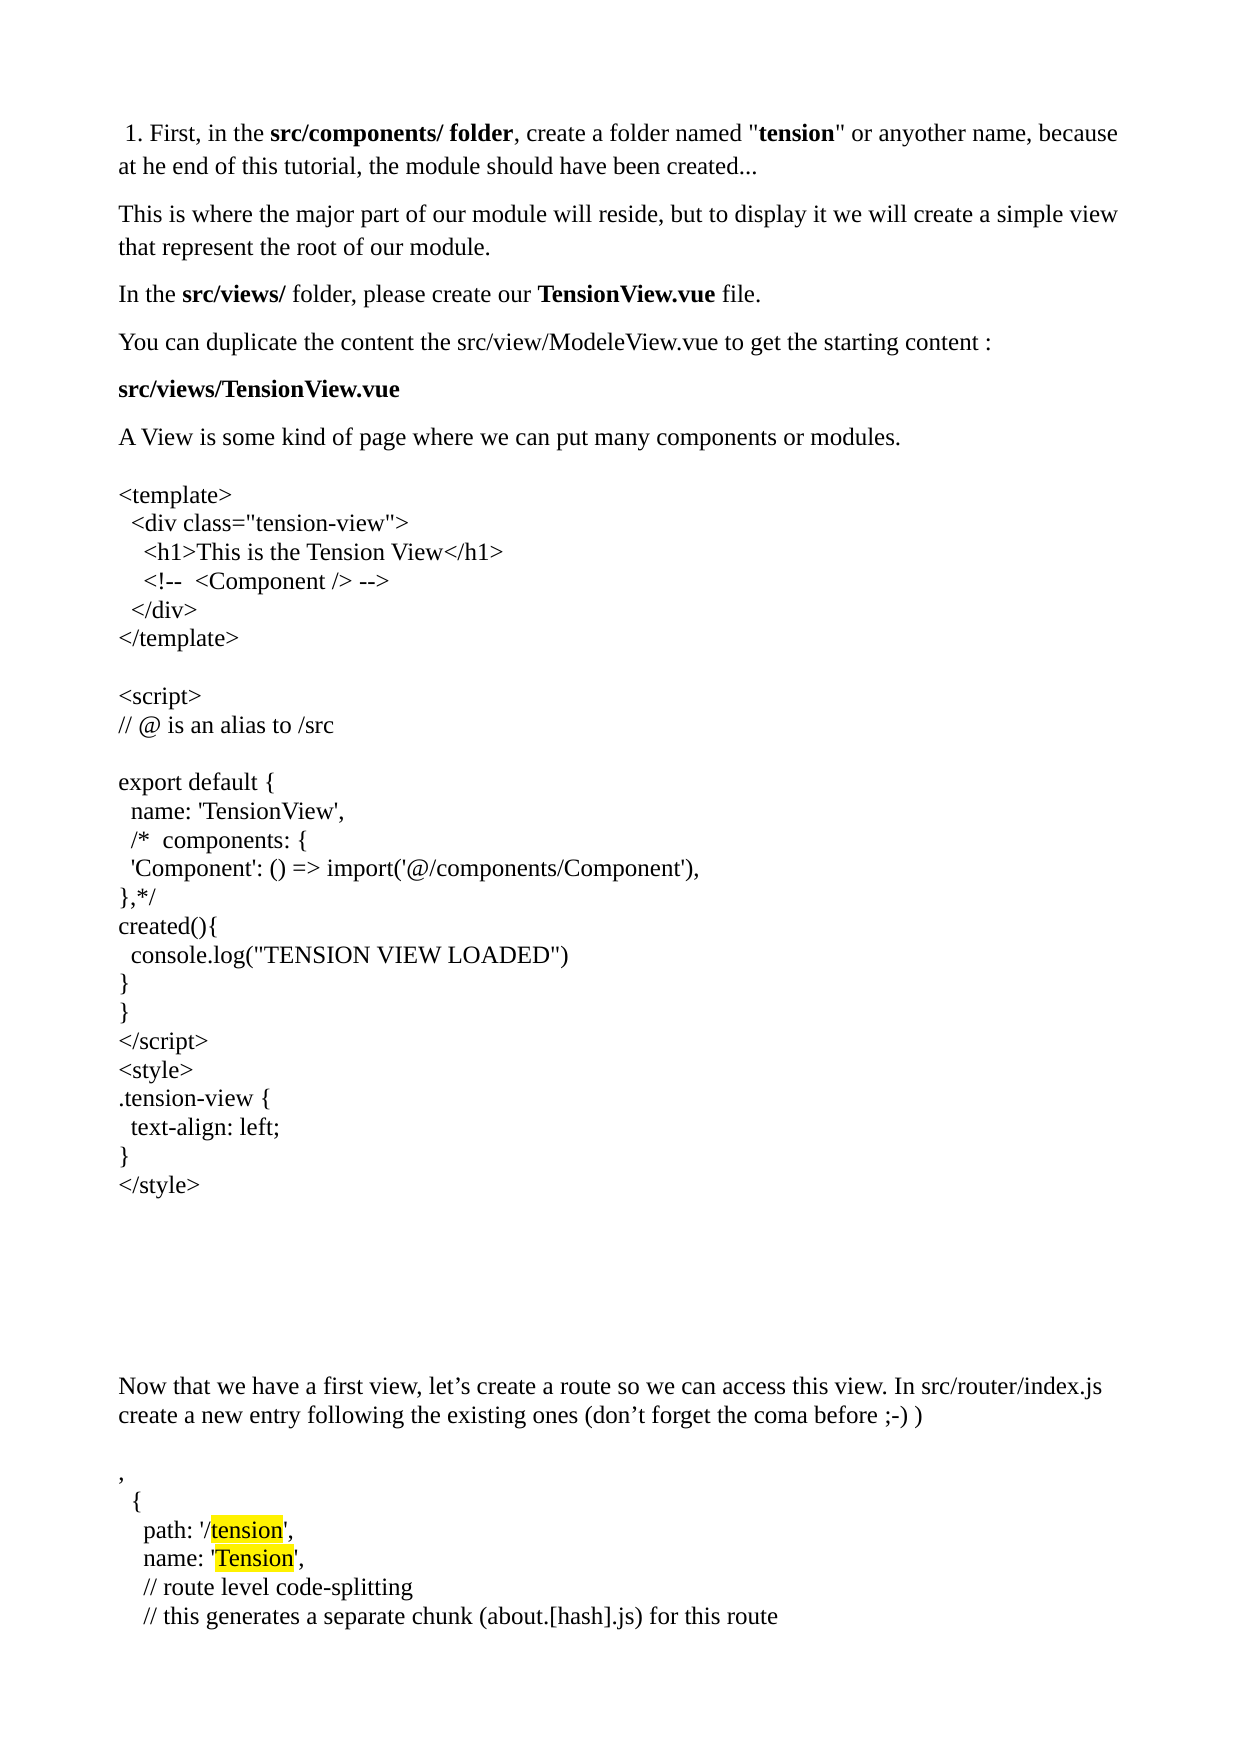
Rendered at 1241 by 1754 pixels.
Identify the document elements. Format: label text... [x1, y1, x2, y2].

text <style> [118, 1055, 1122, 1083]
text console.log("TENSION VIEW LOADED") [118, 940, 1122, 968]
text // route level code-splitting [118, 1572, 1122, 1601]
text created(){ [118, 911, 1122, 940]
text { [118, 1486, 1122, 1515]
text </div> [118, 595, 1122, 623]
text <div class="tension-view"> [118, 508, 1122, 537]
text name: 'Tension', [118, 1543, 1122, 1572]
text </template> [118, 623, 1122, 652]
text src/views/TensionView.vue [118, 374, 1122, 403]
text <script> [118, 681, 1122, 710]
text } [118, 997, 1122, 1026]
text You can duplicate the content the src/view/ModeleView.vue to get the starting content : [118, 327, 1122, 356]
text /* components: { [118, 825, 1122, 853]
text .tension-view { [118, 1083, 1122, 1112]
text Now that we have a first view, let’s create a route so we can access this view. In src/router/index.js create a new entry following the existing ones (don’t forget the coma before ;-) ) [118, 1371, 1122, 1428]
text <template> [118, 480, 1122, 508]
text text-align: left; [118, 1112, 1122, 1141]
text This is where the major part of our module will reside, but to display it we will create a simple view that represent the root of our module. [118, 199, 1122, 261]
text , [118, 1457, 1122, 1486]
text path: '/tension', [118, 1515, 1122, 1543]
text } [118, 1141, 1122, 1170]
text </script> [118, 1026, 1122, 1055]
text <!-- <Component /> --> [118, 566, 1122, 595]
text } [118, 968, 1122, 997]
text A View is some kind of page where we can put many components or modules. [118, 422, 1122, 451]
text 'Component': () => import('@/components/Component'), [118, 853, 1122, 882]
text In the src/views/ folder, please create our TensionView.vue file. [118, 279, 1122, 308]
text </style> [118, 1170, 1122, 1198]
text export default { [118, 767, 1122, 796]
text // this generates a separate chunk (about.[hash].js) for this route [118, 1601, 1122, 1630]
text // @ is an alias to /src [118, 710, 1122, 738]
text name: 'TensionView', [118, 796, 1122, 825]
text 1. First, in the src/components/ folder, create a folder named "tension" or anyother name, because at he end of this tutorial, the module should have been created... [118, 118, 1122, 180]
text },*/ [118, 882, 1122, 911]
text <h1>This is the Tension View</h1> [118, 537, 1122, 566]
